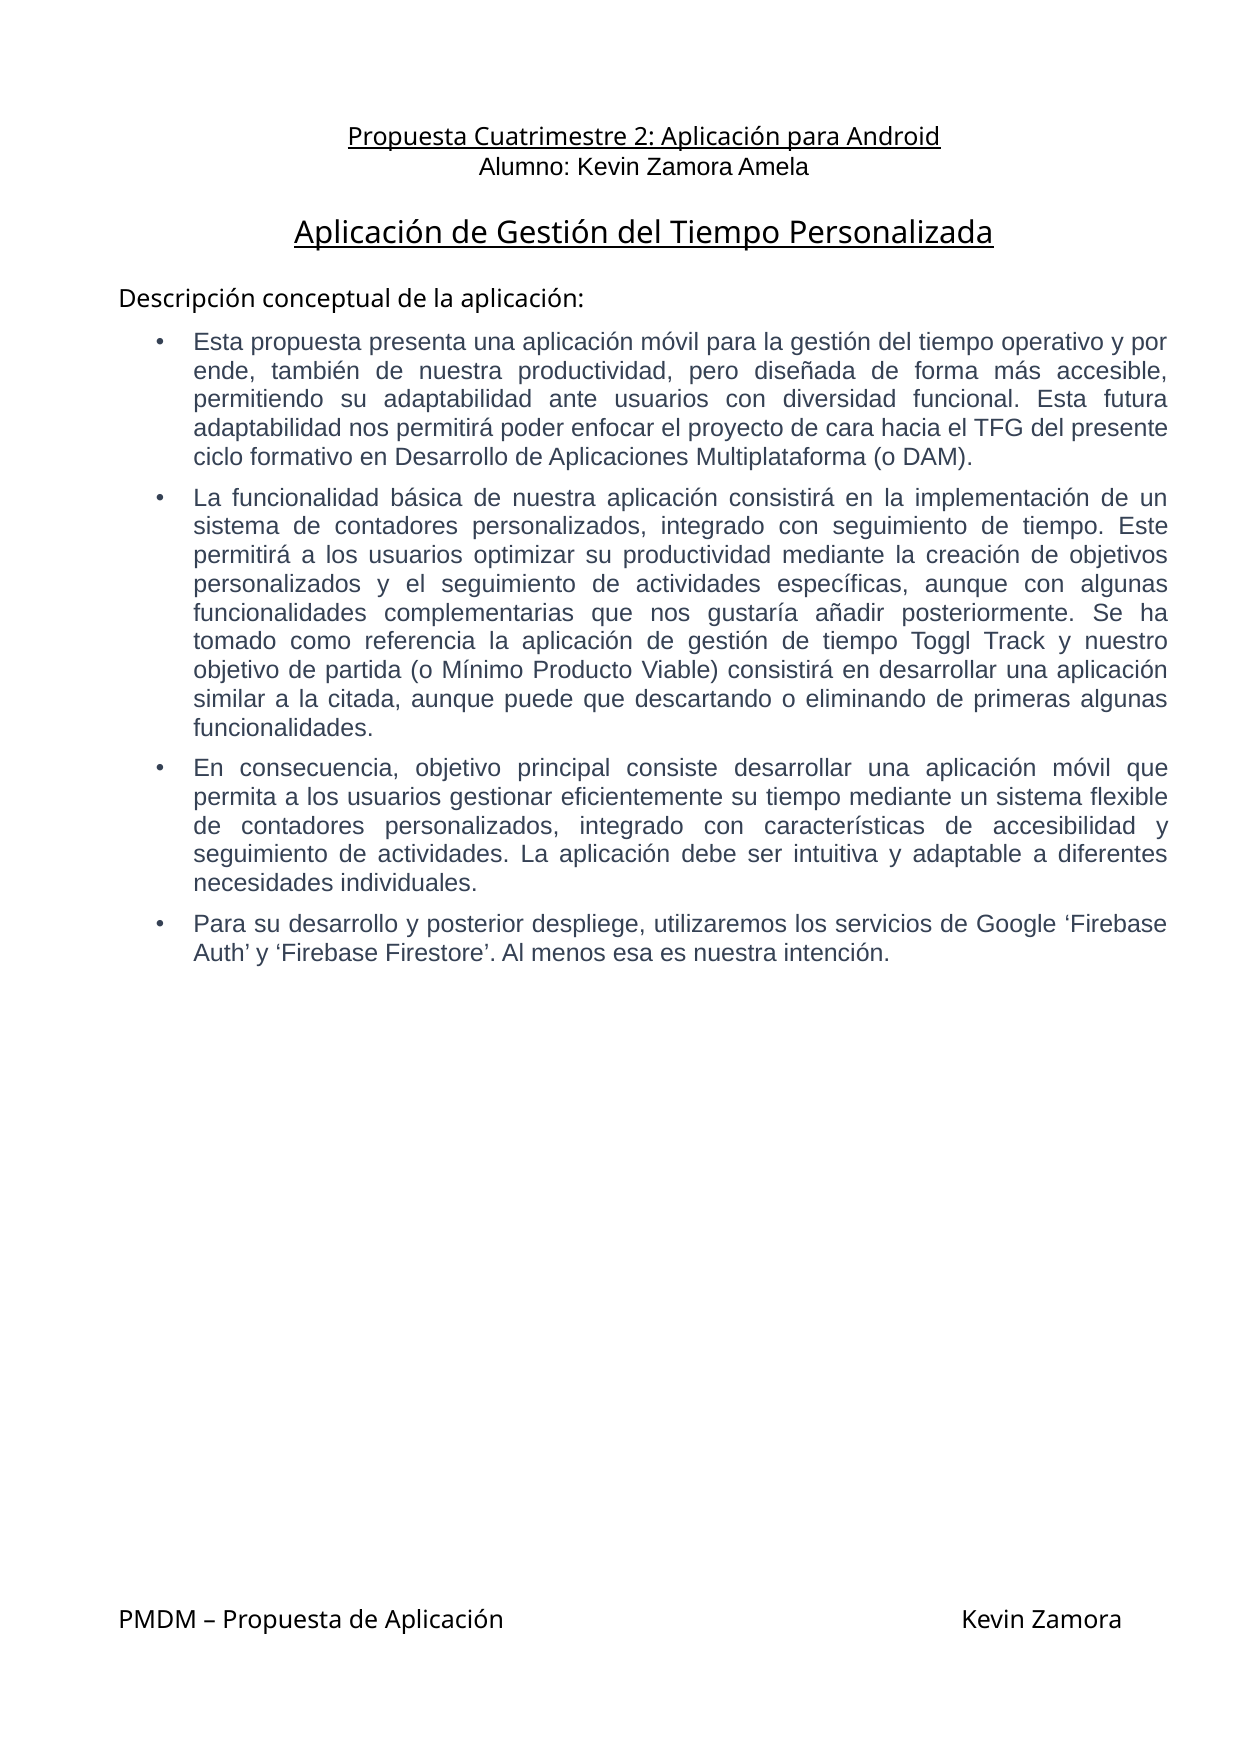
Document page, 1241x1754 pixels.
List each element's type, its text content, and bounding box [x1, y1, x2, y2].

list La funcionalidad básica de nuestra aplicación consistirá en la implementación de un sistema de contadores personalizados, integrado con seguimiento de tiempo. Este permitirá a los usuarios optimizar su productividad mediante la creación de objetivos personalizados y el seguimiento de actividades específicas, aunque con algunas funcionalidades complementarias que nos gustaría añadir posteriormente. Se ha tomado como referencia la aplicación de gestión de tiempo Toggl Track y nuestro objetivo de partida (o Mínimo Producto Viable) consistirá en desarrollar una aplicación similar a la citada, aunque puede que descartando o eliminando de primeras algunas funcionalidades. [156, 482, 1170, 741]
list Para su desarrollo y posterior despliege, utilizaremos los servicios de Google ‘Firebase Auth’ y ‘Firebase Firestore’. Al menos esa es nuestra intención. [156, 909, 1170, 966]
text Aplicación de Gestión del Tiempo Personalizada [118, 210, 1170, 252]
text Descripción conceptual de la aplicación: [118, 281, 1170, 315]
text Propuesta Cuatrimestre 2: Aplicación para Android [118, 118, 1170, 152]
list Esta propuesta presenta una aplicación móvil para la gestión del tiempo operativo y por ende, también de nuestra productividad, pero diseñada de forma más accesible, permitiendo su adaptabilidad ante usuarios con diversidad funcional. Esta futura adaptabilidad nos permitirá poder enfocar el proyecto de cara hacia el TFG del presente ciclo formativo en Desarrollo de Aplicaciones Multiplataforma (o DAM). [156, 327, 1170, 471]
list En consecuencia, objetivo principal consiste desarrollar una aplicación móvil que permita a los usuarios gestionar eficientemente su tiempo mediante un sistema flexible de contadores personalizados, integrado con características de accesibilidad y seguimiento de actividades. La aplicación debe ser intuitiva y adaptable a diferentes necesidades individuales. [156, 753, 1170, 897]
text Alumno: Kevin Zamora Amela [118, 152, 1170, 181]
